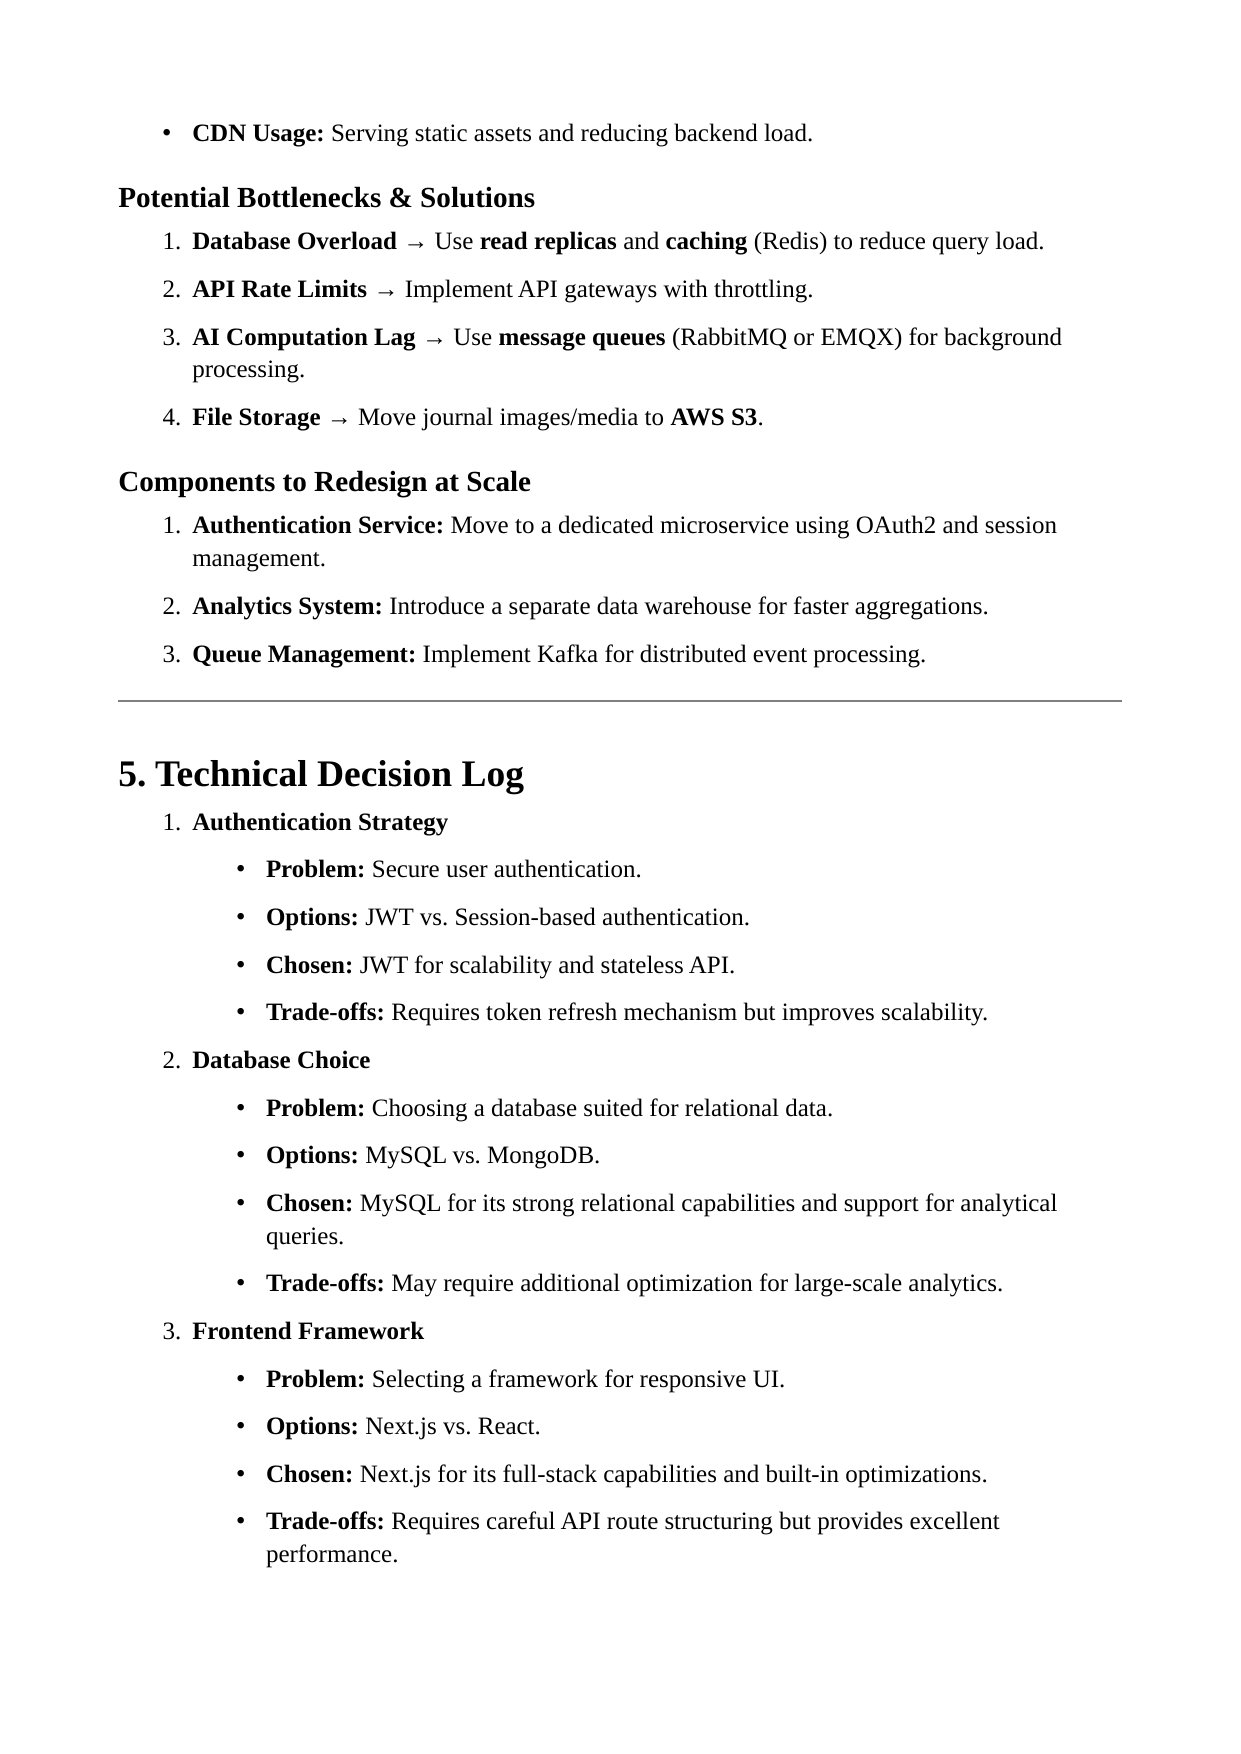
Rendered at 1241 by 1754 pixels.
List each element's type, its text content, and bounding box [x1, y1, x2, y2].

list AI Computation Lag → Use message queues (RabbitMQ or EMQX) for background processing. [162, 322, 1122, 383]
list Chosen: Next.js for its full-stack capabilities and built-in optimizations. [236, 1459, 1122, 1488]
list Chosen: JWT for scalability and stateless API. [236, 950, 1122, 978]
list Authentication Service: Move to a dedicated microservice using OAuth2 and session management. [162, 510, 1122, 572]
subtitle Potential Bottlenecks & Solutions [118, 180, 1122, 214]
list Options: Next.js vs. React. [236, 1411, 1122, 1440]
list Problem: Secure user authentication. [236, 854, 1122, 883]
list Database Choice [162, 1045, 1122, 1074]
list API Rate Limits → Implement API gateways with throttling. [162, 274, 1122, 303]
list Analytics System: Introduce a separate data warehouse for faster aggregations. [162, 591, 1122, 620]
list Chosen: MySQL for its strong relational capabilities and support for analytical queries. [236, 1188, 1122, 1249]
list Options: JWT vs. Session-based authentication. [236, 902, 1122, 931]
list Authentication Strategy [162, 807, 1122, 836]
subtitle 5. Technical Decision Log [118, 751, 1122, 794]
list Trade-offs: Requires token refresh mechanism but improves scalability. [236, 997, 1122, 1026]
list CDN Usage: Serving static assets and reducing backend load. [162, 118, 1122, 147]
list Frontend Framework [162, 1316, 1122, 1345]
list Trade-offs: May require additional optimization for large-scale analytics. [236, 1268, 1122, 1297]
list Options: MySQL vs. MongoDB. [236, 1140, 1122, 1169]
list Queue Management: Implement Kafka for distributed event processing. [162, 639, 1122, 667]
list Problem: Selecting a framework for responsive UI. [236, 1364, 1122, 1392]
list Problem: Choosing a database suited for relational data. [236, 1093, 1122, 1121]
list Trade-offs: Requires careful API route structuring but provides excellent performance. [236, 1506, 1122, 1568]
list Database Overload → Use read replicas and caching (Redis) to reduce query load. [162, 226, 1122, 255]
list File Storage → Move journal images/media to AWS S3. [162, 402, 1122, 431]
subtitle Components to Redesign at Scale [118, 464, 1122, 498]
